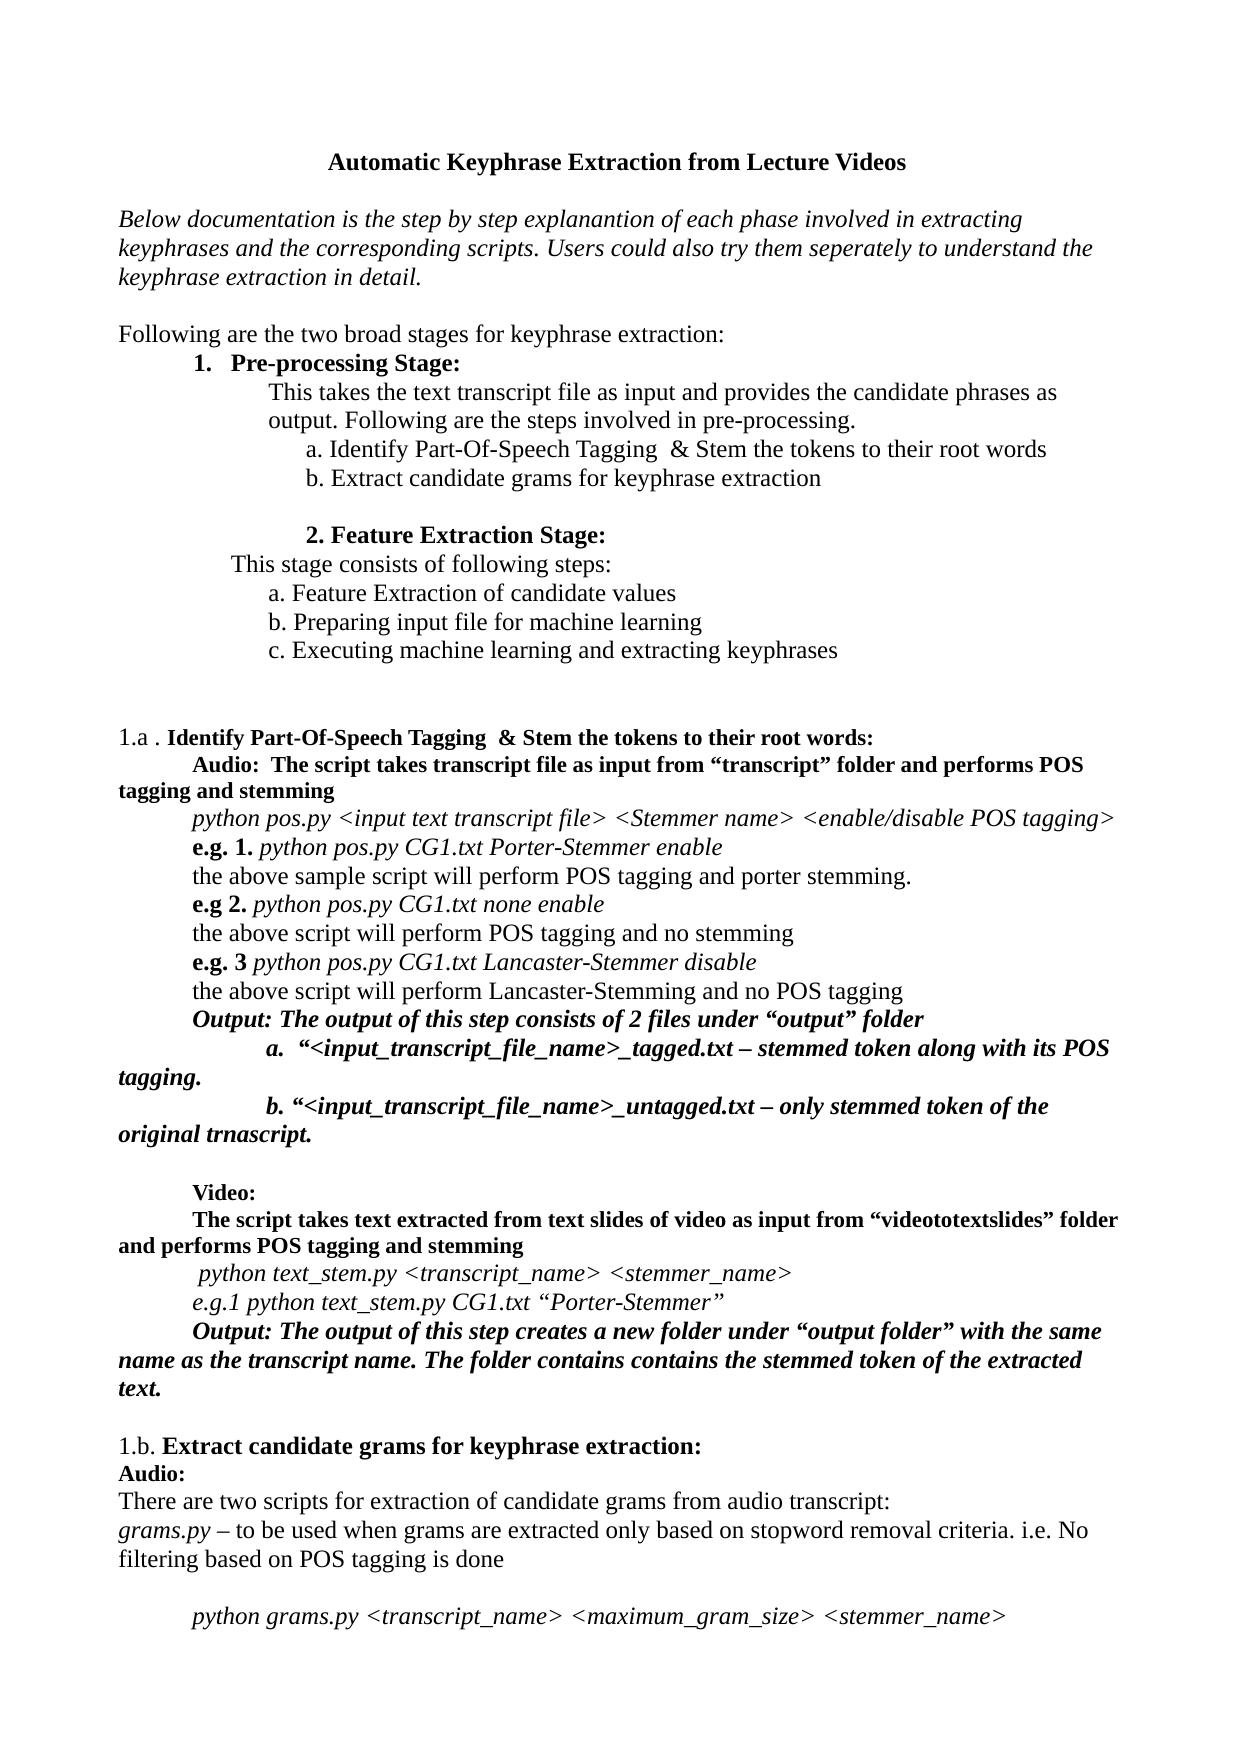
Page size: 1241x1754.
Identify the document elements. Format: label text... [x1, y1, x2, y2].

text e.g 2. python pos.py CG1.txt none enable [118, 889, 1122, 918]
text 1.a . Identify Part-Of-Speech Tagging & Stem the tokens to their root words: [118, 722, 1122, 751]
text python grams.py <transcript_name> <maximum_gram_size> <stemmer_name> [118, 1601, 1122, 1630]
text Video: [118, 1177, 1122, 1206]
list This takes the text transcript file as input and provides the candidate phrases as output. Following are the steps involved in pre-processing. [231, 377, 1122, 434]
list Pre-processing Stage: [193, 348, 1122, 377]
list c. Executing machine learning and extracting keyphrases [231, 636, 1122, 664]
text the above sample script will perform POS tagging and porter stemming. [118, 861, 1122, 889]
list b. Extract candidate grams for keyphrase extraction [268, 463, 1122, 492]
text Audio: [118, 1460, 1122, 1486]
list This stage consists of following steps: [193, 549, 1122, 578]
text the above script will perform Lancaster-Stemming and no POS tagging [118, 976, 1122, 1004]
list a. Identify Part-Of-Speech Tagging & Stem the tokens to their root words [268, 434, 1122, 463]
text There are two scripts for extraction of candidate grams from audio transcript: [118, 1486, 1122, 1515]
text e.g.1 python text_stem.py CG1.txt “Porter-Stemmer” [118, 1287, 1122, 1316]
text b. “<input_transcript_file_name>_untagged.txt – only stemmed token of the original trnascript. [118, 1091, 1122, 1148]
text the above script will perform POS tagging and no stemming [118, 918, 1122, 947]
list b. Preparing input file for machine learning [231, 607, 1122, 636]
text Following are the two broad stages for keyphrase extraction: [118, 319, 1122, 348]
text a. “<input_transcript_file_name>_tagged.txt – stemmed token along with its POS tagging. [118, 1033, 1122, 1091]
text Below documentation is the step by step explanantion of each phase involved in extracting keyphrases and the corresponding scripts. Users could also try them seperately to understand the keyphrase extraction in detail. [118, 204, 1122, 291]
list a. Feature Extraction of candidate values [231, 578, 1122, 607]
text Output: The output of this step creates a new folder under “output folder” with the same name as the transcript name. The folder contains contains the stemmed token of the extracted text. [118, 1316, 1122, 1402]
text Audio: The script takes transcript file as input from “transcript” folder and performs POS tagging and stemming [118, 751, 1122, 803]
text Automatic Keyphrase Extraction from Lecture Videos [118, 147, 1122, 176]
text The script takes text extracted from text slides of video as input from “videototextslides” folder and performs POS tagging and stemming [118, 1206, 1122, 1258]
list 2. Feature Extraction Stage: [268, 521, 1122, 549]
text 1.b. Extract candidate grams for keyphrase extraction: [118, 1431, 1122, 1460]
text python pos.py <input text transcript file> <Stemmer name> <enable/disable POS tagging> [118, 803, 1122, 832]
text e.g. 3 python pos.py CG1.txt Lancaster-Stemmer disable [118, 947, 1122, 976]
text grams.py – to be used when grams are extracted only based on stopword removal criteria. i.e. No filtering based on POS tagging is done [118, 1515, 1122, 1572]
text python text_stem.py <transcript_name> <stemmer_name> [118, 1258, 1122, 1287]
text e.g. 1. python pos.py CG1.txt Porter-Stemmer enable [118, 832, 1122, 861]
text Output: The output of this step consists of 2 files under “output” folder [118, 1004, 1122, 1033]
